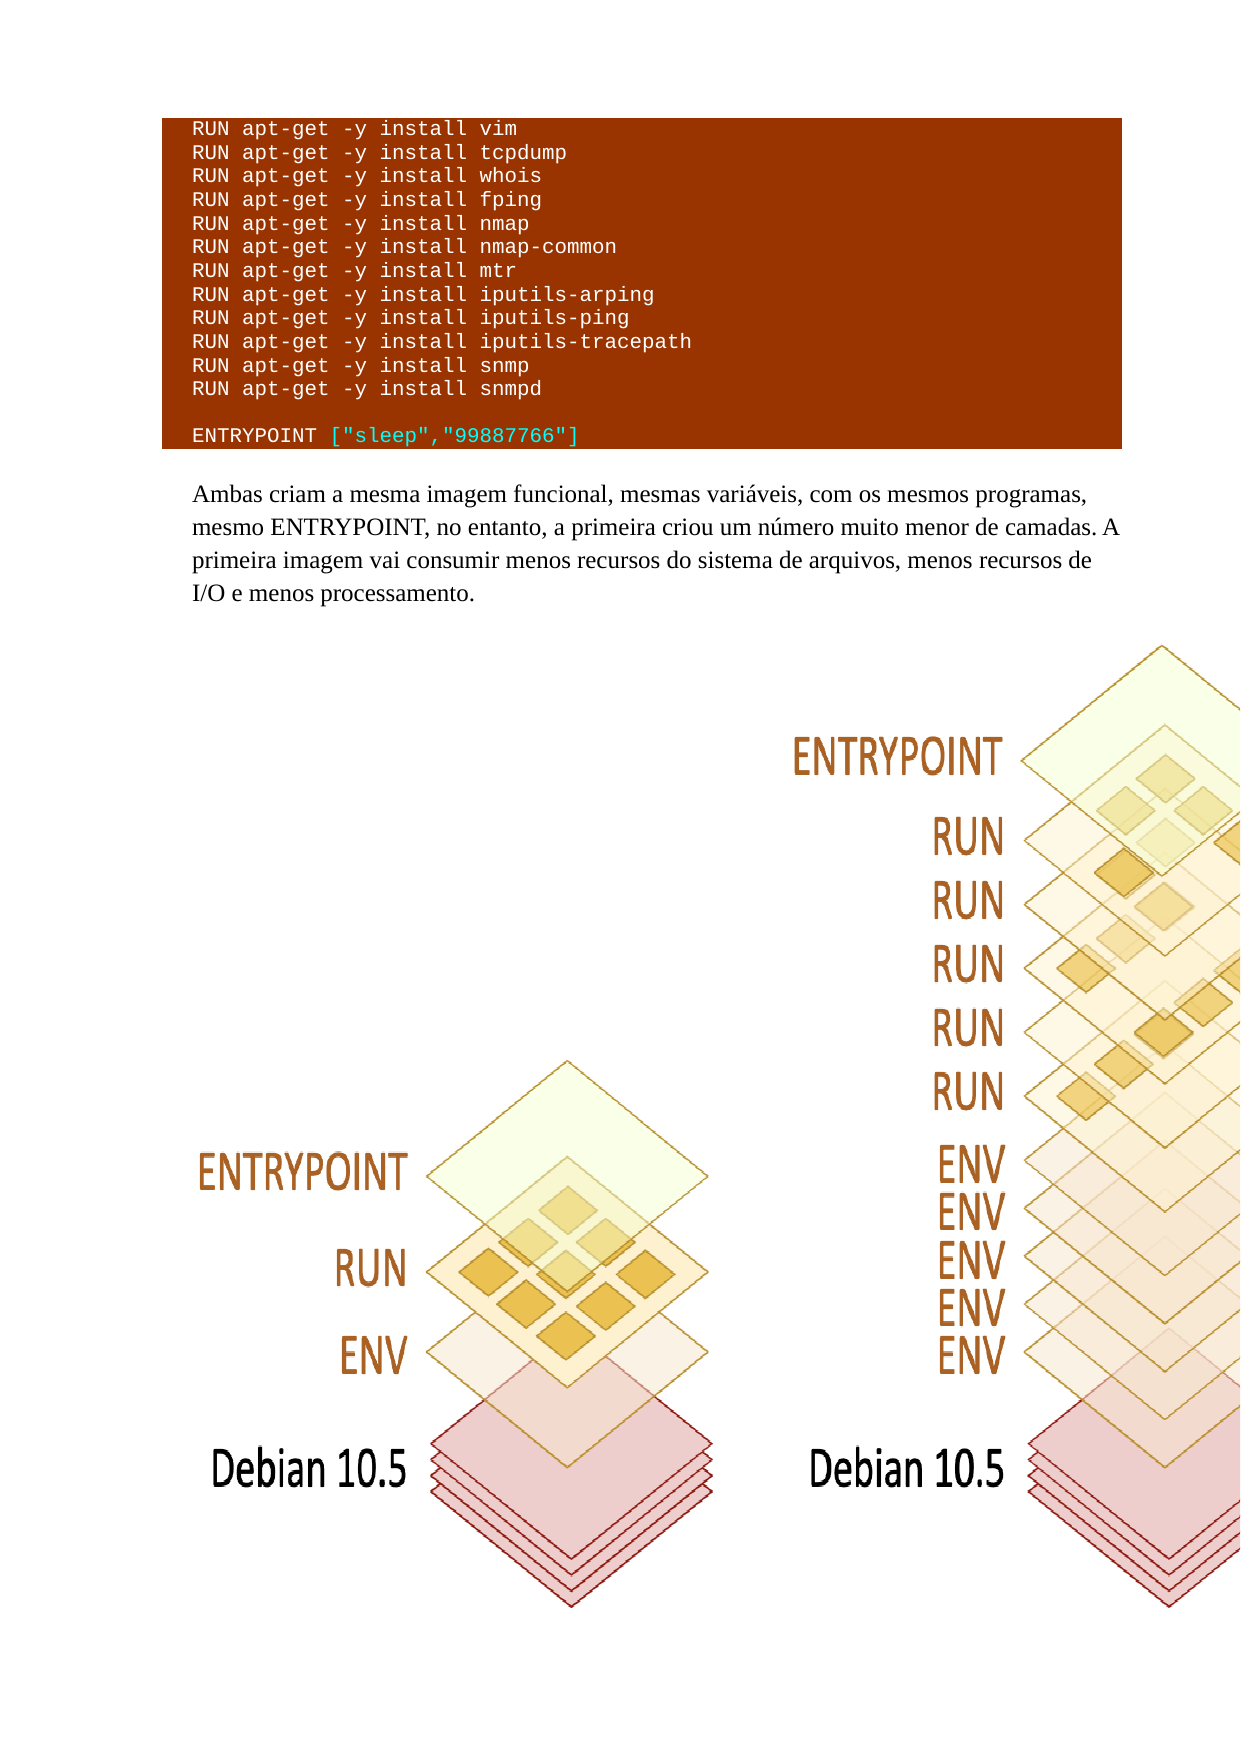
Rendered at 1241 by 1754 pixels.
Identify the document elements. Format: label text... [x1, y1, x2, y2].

list RUN apt-get -y install fping [162, 189, 1122, 213]
list RUN apt-get -y install nmap [162, 213, 1122, 236]
list RUN apt-get -y install iputils-arping [162, 284, 1122, 307]
list RUN apt-get -y install mtr [162, 260, 1122, 284]
list RUN apt-get -y install whois [162, 165, 1122, 189]
list RUN apt-get -y install vim [162, 118, 1122, 142]
list ENTRYPOINT ["sleep","99887766"] [162, 426, 1122, 449]
list RUN apt-get -y install snmpd [162, 378, 1122, 402]
list RUN apt-get -y install tcpdump [162, 142, 1122, 165]
picture [191, 625, 1241, 1621]
list RUN apt-get -y install iputils-tracepath [162, 331, 1122, 354]
list RUN apt-get -y install snmp [162, 354, 1122, 378]
list RUN apt-get -y install iputils-ping [162, 307, 1122, 331]
list RUN apt-get -y install nmap-common [162, 236, 1122, 260]
list Ambas criam a mesma imagem funcional, mesmas variáveis, com os mesmos programas, mesmo ENTRYPOINT, no entanto, a primeira criou um número muito menor de camadas. A primeira imagem vai consumir menos recursos do sistema de arquivos, menos recursos de I/O e menos processamento. [162, 479, 1122, 606]
